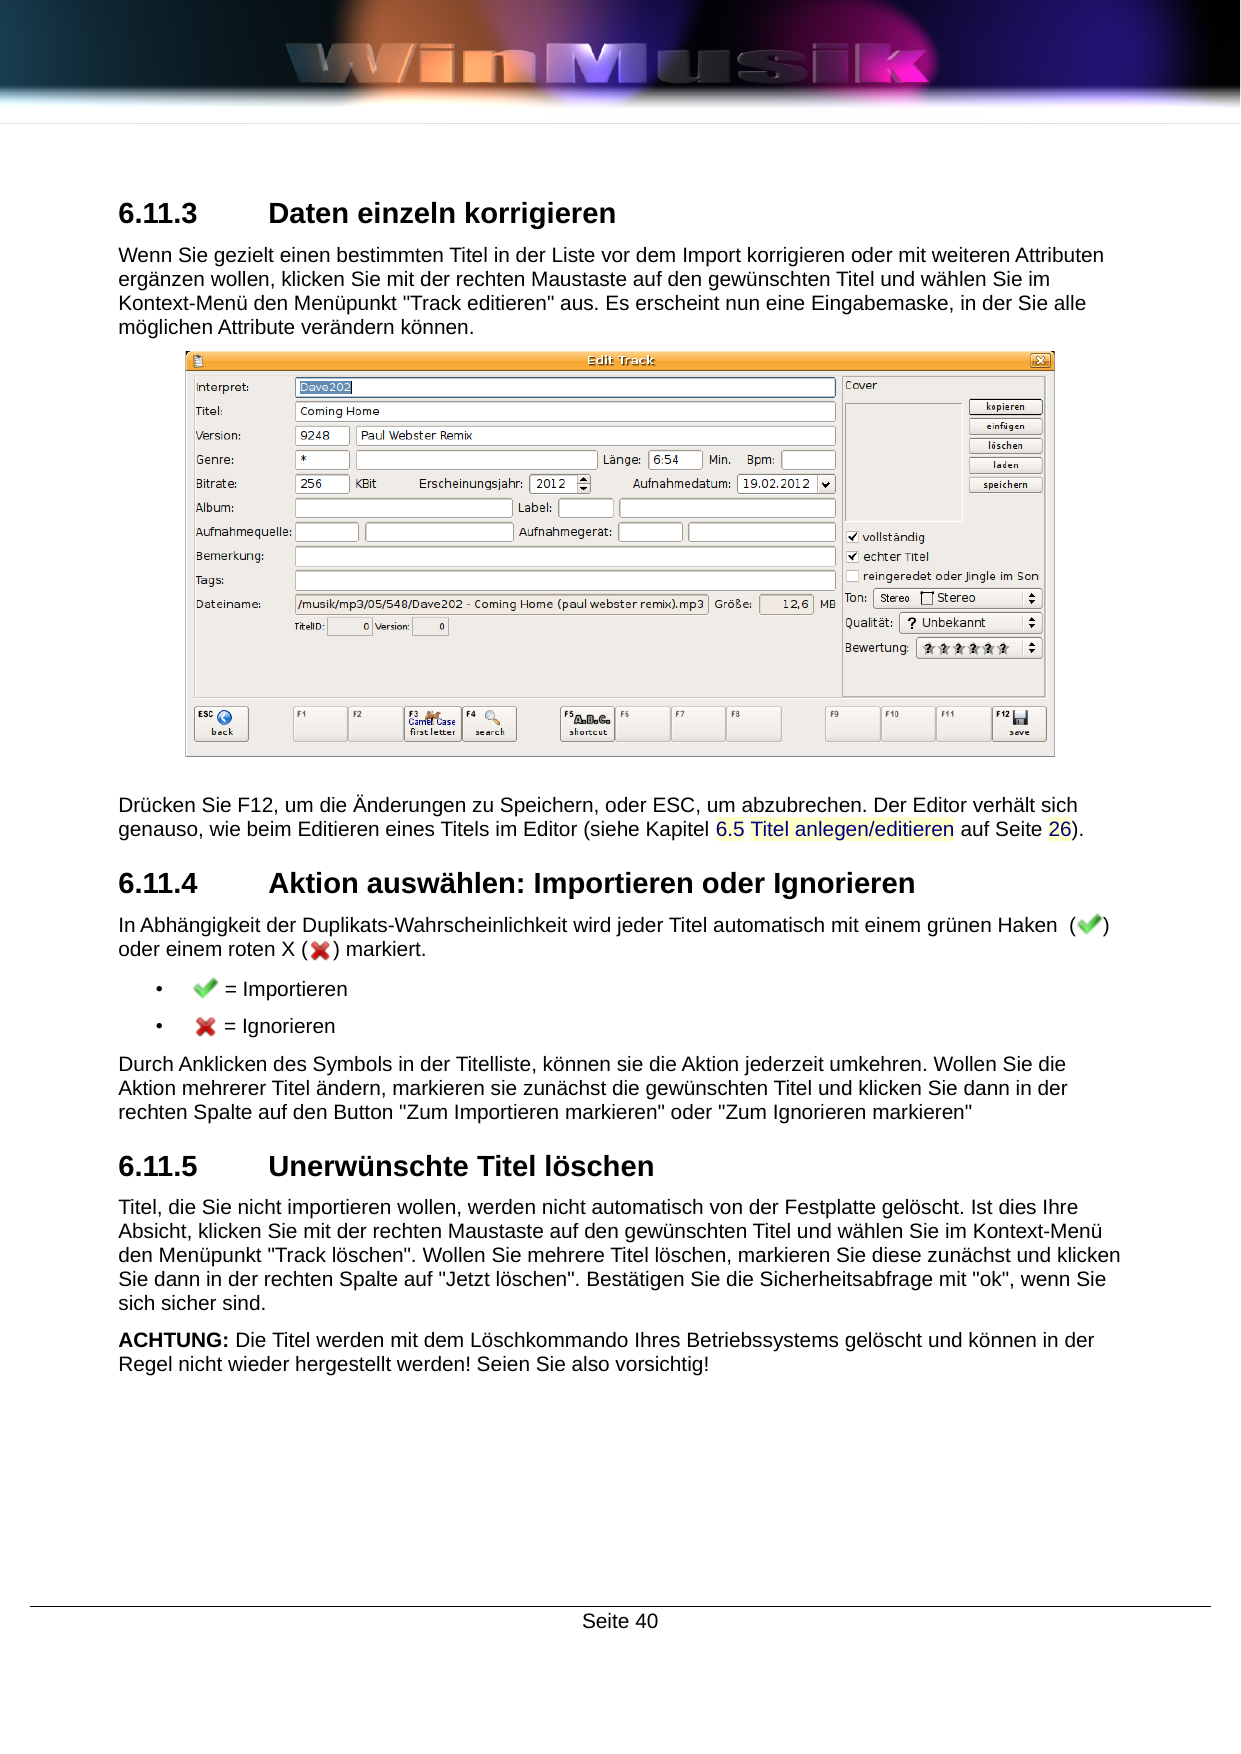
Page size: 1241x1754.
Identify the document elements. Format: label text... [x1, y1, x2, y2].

list = Ignorieren [156, 1014, 193, 1040]
picture [185, 351, 1055, 757]
list = Ignorieren [218, 1014, 1122, 1040]
text Drücken Sie F12, um die Änderungen zu Speichern, oder ESC, um abzubrechen. Der Editor verhält sich genauso, wie beim Editieren eines Titels im Editor (siehe Kapitel 6.5 Titel anlegen/editieren auf Seite 26). [118, 793, 1122, 841]
subtitle Aktion auswählen: Importieren oder Ignorieren [118, 866, 1122, 899]
text In Abhängigkeit der Duplikats-Wahrscheinlichkeit wird jeder Titel automatisch mit einem grünen Haken () oder einem roten X () markiert. [118, 912, 1122, 963]
picture [193, 1014, 218, 1040]
subtitle Daten einzeln korrigieren [118, 197, 1122, 230]
list = Importieren [219, 976, 1122, 1001]
picture [1077, 911, 1103, 938]
text ACHTUNG: Die Titel werden mit dem Löschkommando Ihres Betriebssystems gelöscht und können in der Regel nicht wieder hergestellt werden! Seien Sie also vorsichtig! [118, 1327, 1122, 1375]
picture [193, 975, 219, 1002]
text Durch Anklicken des Symbols in der Titelliste, können sie die Aktion jederzeit umkehren. Wollen Sie die Aktion mehrerer Titel ändern, markieren sie zunächst die gewünschten Titel und klicken Sie dann in der rechten Spalte auf den Button "Zum Importieren markieren" oder "Zum Ignorieren markieren" [118, 1052, 1122, 1124]
list = Importieren [156, 976, 193, 1001]
subtitle Unerwünschte Titel löschen [118, 1149, 1122, 1183]
text Wenn Sie gezielt einen bestimmten Titel in der Liste vor dem Import korrigieren oder mit weiteren Attributen ergänzen wollen, klicken Sie mit der rechten Maustaste auf den gewünschten Titel und wählen Sie im Kontext-Menü den Menüpunkt "Track editieren" aus. Es erscheint nun eine Eingabemaske, in der Sie alle möglichen Attribute verändern können. [118, 243, 1122, 338]
picture [308, 938, 333, 964]
text Titel, die Sie nicht importieren wollen, werden nicht automatisch von der Festplatte gelöscht. Ist dies Ihre Absicht, klicken Sie mit der rechten Maustaste auf den gewünschten Titel und wählen Sie im Kontext-Menü den Menüpunkt "Track löschen". Wollen Sie mehrere Titel löschen, markieren Sie diese zunächst und klicken Sie dann in der rechten Spalte auf "Jetzt löschen". Bestätigen Sie die Sicherheitsabfrage mit "ok", wenn Sie sich sicher sind. [118, 1195, 1122, 1315]
